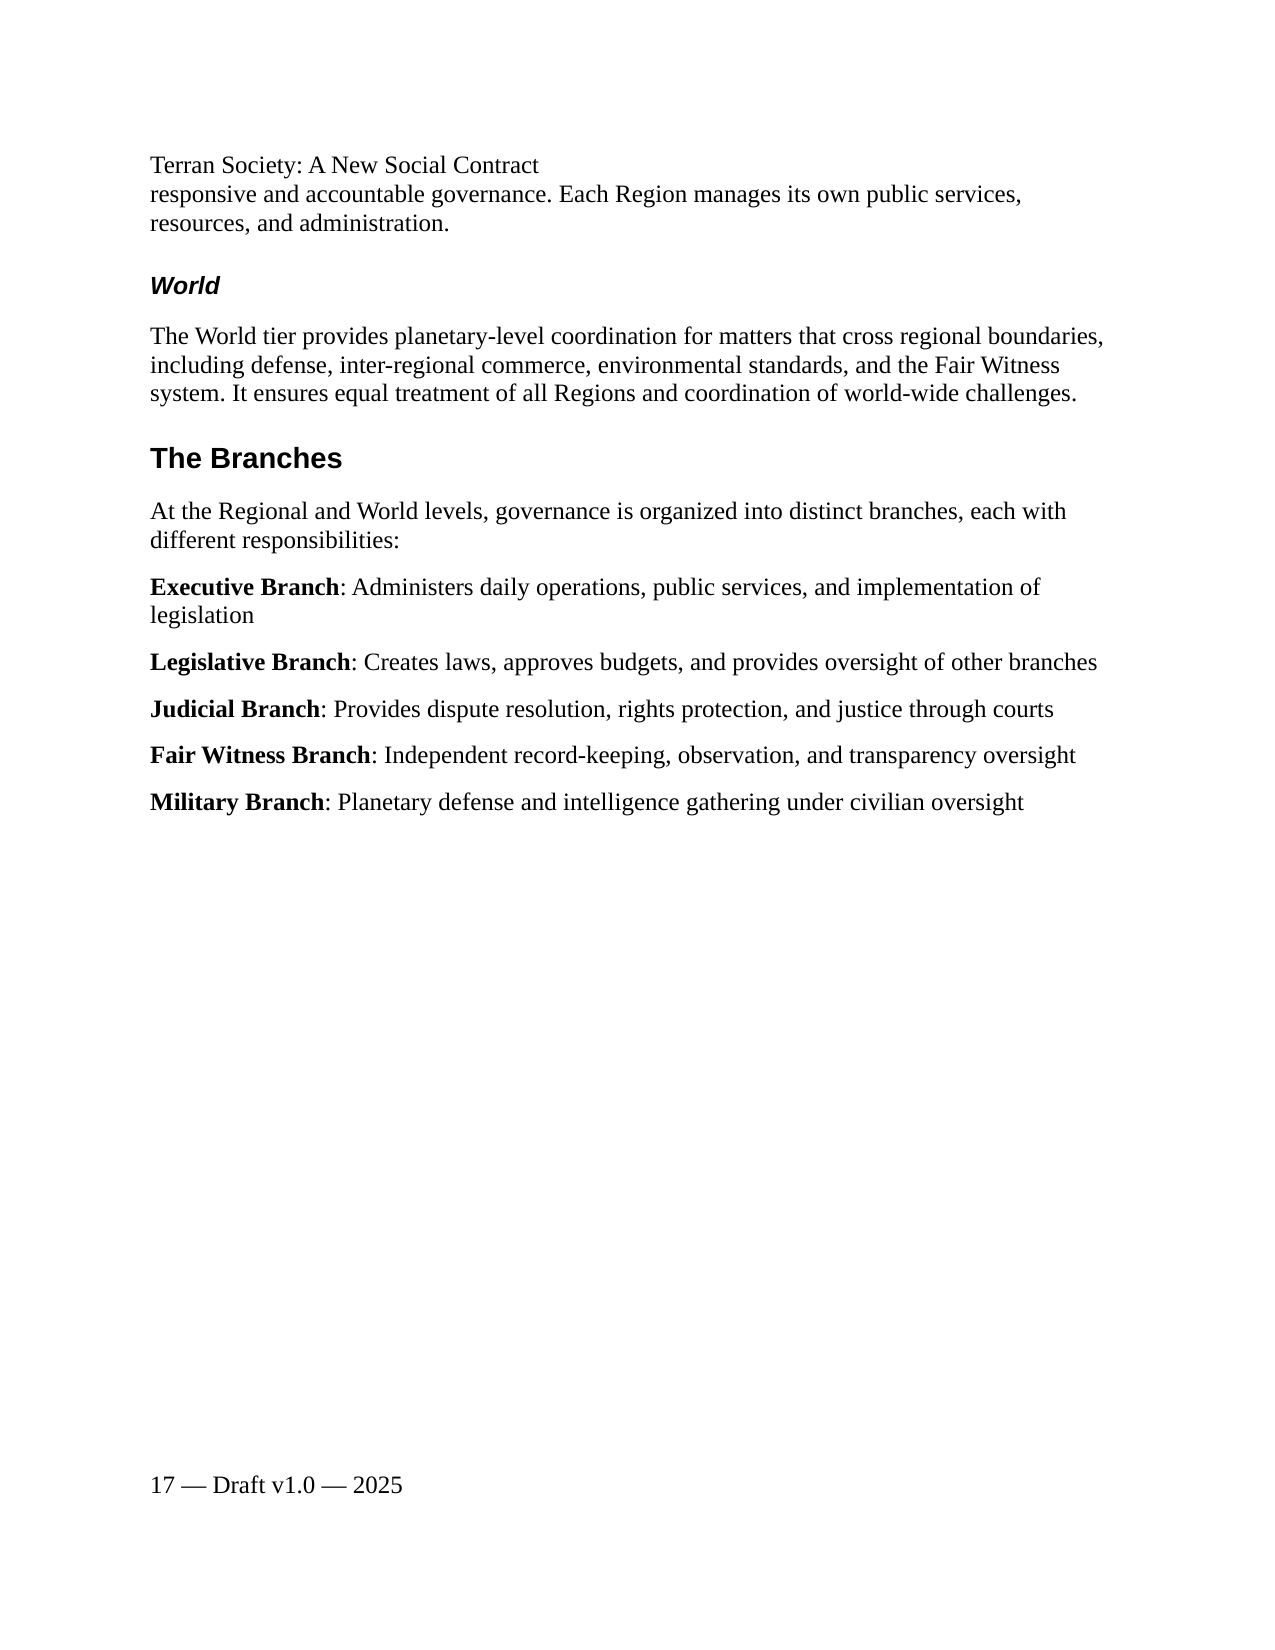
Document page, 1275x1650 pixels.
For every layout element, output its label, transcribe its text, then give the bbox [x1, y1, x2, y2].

text responsive and accountable governance. Each Region manages its own public services, resources, and administration. [150, 179, 1125, 237]
text At the Regional and World levels, governance is organized into distinct branches, each with different responsibilities: [150, 496, 1125, 554]
text Military Branch: Planetary defense and intelligence gathering under civilian oversight [150, 787, 1125, 816]
text The World tier provides planetary-level coordination for matters that cross regional boundaries, including defense, inter-regional commerce, environmental standards, and the Fair Witness system. It ensures equal treatment of all Regions and coordination of world-wide challenges. [150, 321, 1125, 407]
subtitle World [150, 271, 1125, 299]
text Legislative Branch: Creates laws, approves budgets, and provides oversight of other branches [150, 647, 1125, 676]
text Executive Branch: Administers daily operations, public services, and implementation of legislation [150, 572, 1125, 629]
text Judicial Branch: Provides dispute resolution, rights protection, and justice through courts [150, 694, 1125, 722]
text Fair Witness Branch: Independent record-keeping, observation, and transparency oversight [150, 740, 1125, 769]
subtitle The Branches [150, 441, 1125, 475]
